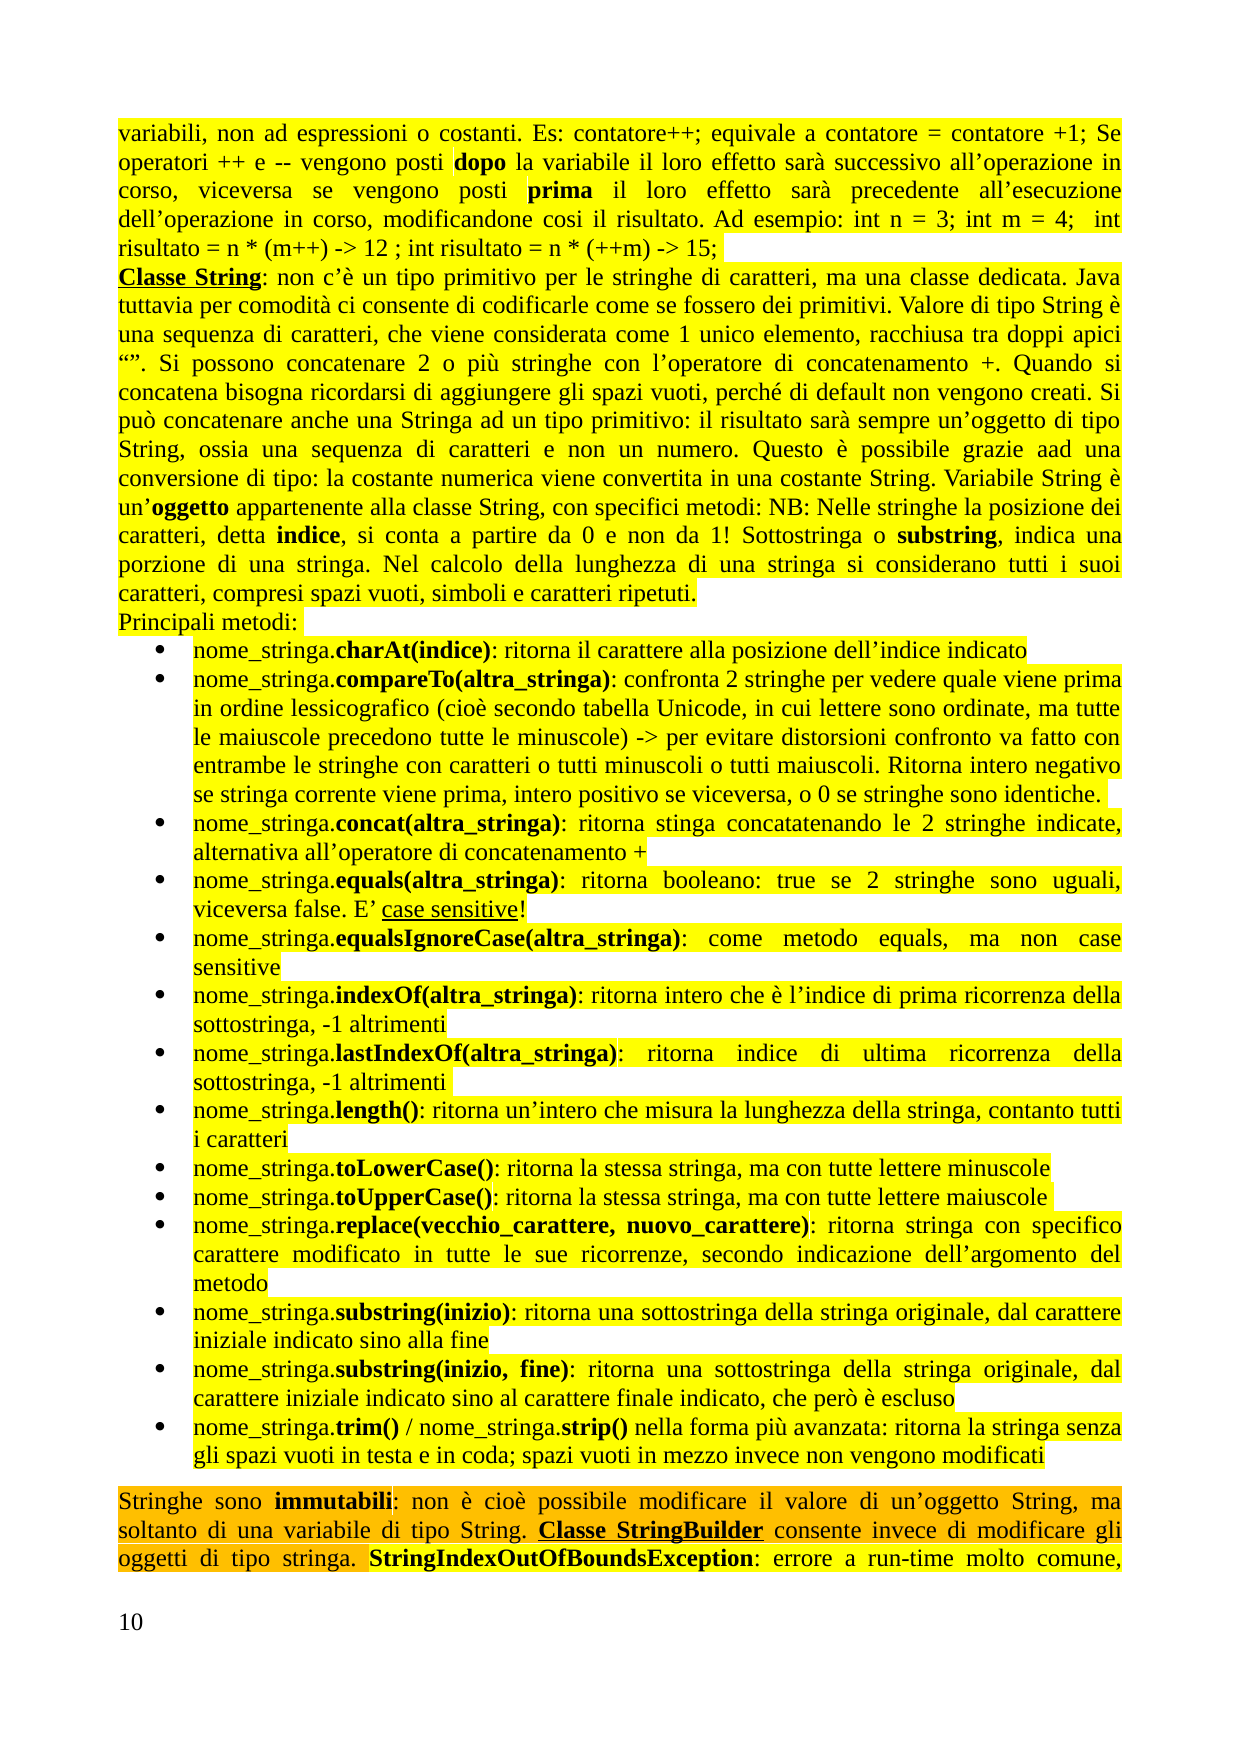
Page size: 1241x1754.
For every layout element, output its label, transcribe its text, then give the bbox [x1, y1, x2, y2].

list nome_stringa.length(): ritorna un’intero che misura la lunghezza della stringa, contanto tutti i caratteri [156, 1096, 1122, 1153]
list nome_stringa.replace(vecchio_carattere, nuovo_carattere): ritorna stringa con specifico carattere modificato in tutte le sue ricorrenze, secondo indicazione dell’argomento del metodo [156, 1211, 1122, 1297]
text variabili, non ad espressioni o costanti. Es: contatore++; equivale a contatore = contatore +1; Se operatori ++ e -- vengono posti dopo la variabile il loro effetto sarà successivo all’operazione in corso, viceversa se vengono posti prima il loro effetto sarà precedente all’esecuzione dell’operazione in corso, modificandone cosi il risultato. Ad esempio: int n = 3; int m = 4; int risultato = n * (m++) -> 12 ; int risultato = n * (++m) -> 15; [118, 118, 1122, 262]
text Principali metodi: [118, 607, 1122, 636]
list nome_stringa.concat(altra_stringa): ritorna stinga concatatenando le 2 stringhe indicate, alternativa all’operatore di concatenamento + [156, 808, 1122, 866]
list nome_stringa.charAt(indice): ritorna il carattere alla posizione dell’indice indicato [156, 636, 1122, 664]
list nome_stringa.indexOf(altra_stringa): ritorna intero che è l’indice di prima ricorrenza della sottostringa, -1 altrimenti [156, 981, 1122, 1038]
list nome_stringa.equalsIgnoreCase(altra_stringa): come metodo equals, ma non case sensitive [156, 923, 1122, 981]
text Classe String: non c’è un tipo primitivo per le stringhe di caratteri, ma una classe dedicata. Java tuttavia per comodità ci consente di codificarle come se fossero dei primitivi. Valore di tipo String è una sequenza di caratteri, che viene considerata come 1 unico elemento, racchiusa tra doppi apici “”. Si possono concatenare 2 o più stringhe con l’operatore di concatenamento +. Quando si concatena bisogna ricordarsi di aggiungere gli spazi vuoti, perché di default non vengono creati. Si può concatenare anche una Stringa ad un tipo primitivo: il risultato sarà sempre un’oggetto di tipo String, ossia una sequenza di caratteri e non un numero. Questo è possibile grazie aad una conversione di tipo: la costante numerica viene convertita in una costante String. Variabile String è un’oggetto appartenente alla classe String, con specifici metodi: NB: Nelle stringhe la posizione dei caratteri, detta indice, si conta a partire da 0 e non da 1! Sottostringa o substring, indica una porzione di una stringa. Nel calcolo della lunghezza di una stringa si considerano tutti i suoi caratteri, compresi spazi vuoti, simboli e caratteri ripetuti. [118, 262, 1122, 607]
text Stringhe sono immutabili: non è cioè possibile modificare il valore di un’oggetto String, ma soltanto di una variabile di tipo String. Classe StringBuilder consente invece di modificare gli oggetti di tipo stringa. StringIndexOutOfBoundsException: errore a run-time molto comune, [118, 1486, 1122, 1572]
list nome_stringa.compareTo(altra_stringa): confronta 2 stringhe per vedere quale viene prima in ordine lessicografico (cioè secondo tabella Unicode, in cui lettere sono ordinate, ma tutte le maiuscole precedono tutte le minuscole) -> per evitare distorsioni confronto va fatto con entrambe le stringhe con caratteri o tutti minuscoli o tutti maiuscoli. Ritorna intero negativo se stringa corrente viene prima, intero positivo se viceversa, o 0 se stringhe sono identiche. [156, 664, 1122, 808]
list nome_stringa.substring(inizio): ritorna una sottostringa della stringa originale, dal carattere iniziale indicato sino alla fine [156, 1297, 1122, 1354]
list nome_stringa.toLowerCase(): ritorna la stessa stringa, ma con tutte lettere minuscole [156, 1153, 1122, 1182]
list nome_stringa.equals(altra_stringa): ritorna booleano: true se 2 stringhe sono uguali, viceversa false. E’ case sensitive! [156, 866, 1122, 923]
list nome_stringa.substring(inizio, fine): ritorna una sottostringa della stringa originale, dal carattere iniziale indicato sino al carattere finale indicato, che però è escluso [156, 1354, 1122, 1412]
list nome_stringa.trim() / nome_stringa.strip() nella forma più avanzata: ritorna la stringa senza gli spazi vuoti in testa e in coda; spazi vuoti in mezzo invece non vengono modificati [156, 1412, 1122, 1469]
list nome_stringa.toUpperCase(): ritorna la stessa stringa, ma con tutte lettere maiuscole [156, 1182, 1122, 1211]
list nome_stringa.lastIndexOf(altra_stringa): ritorna indice di ultima ricorrenza della sottostringa, -1 altrimenti [156, 1038, 1122, 1096]
